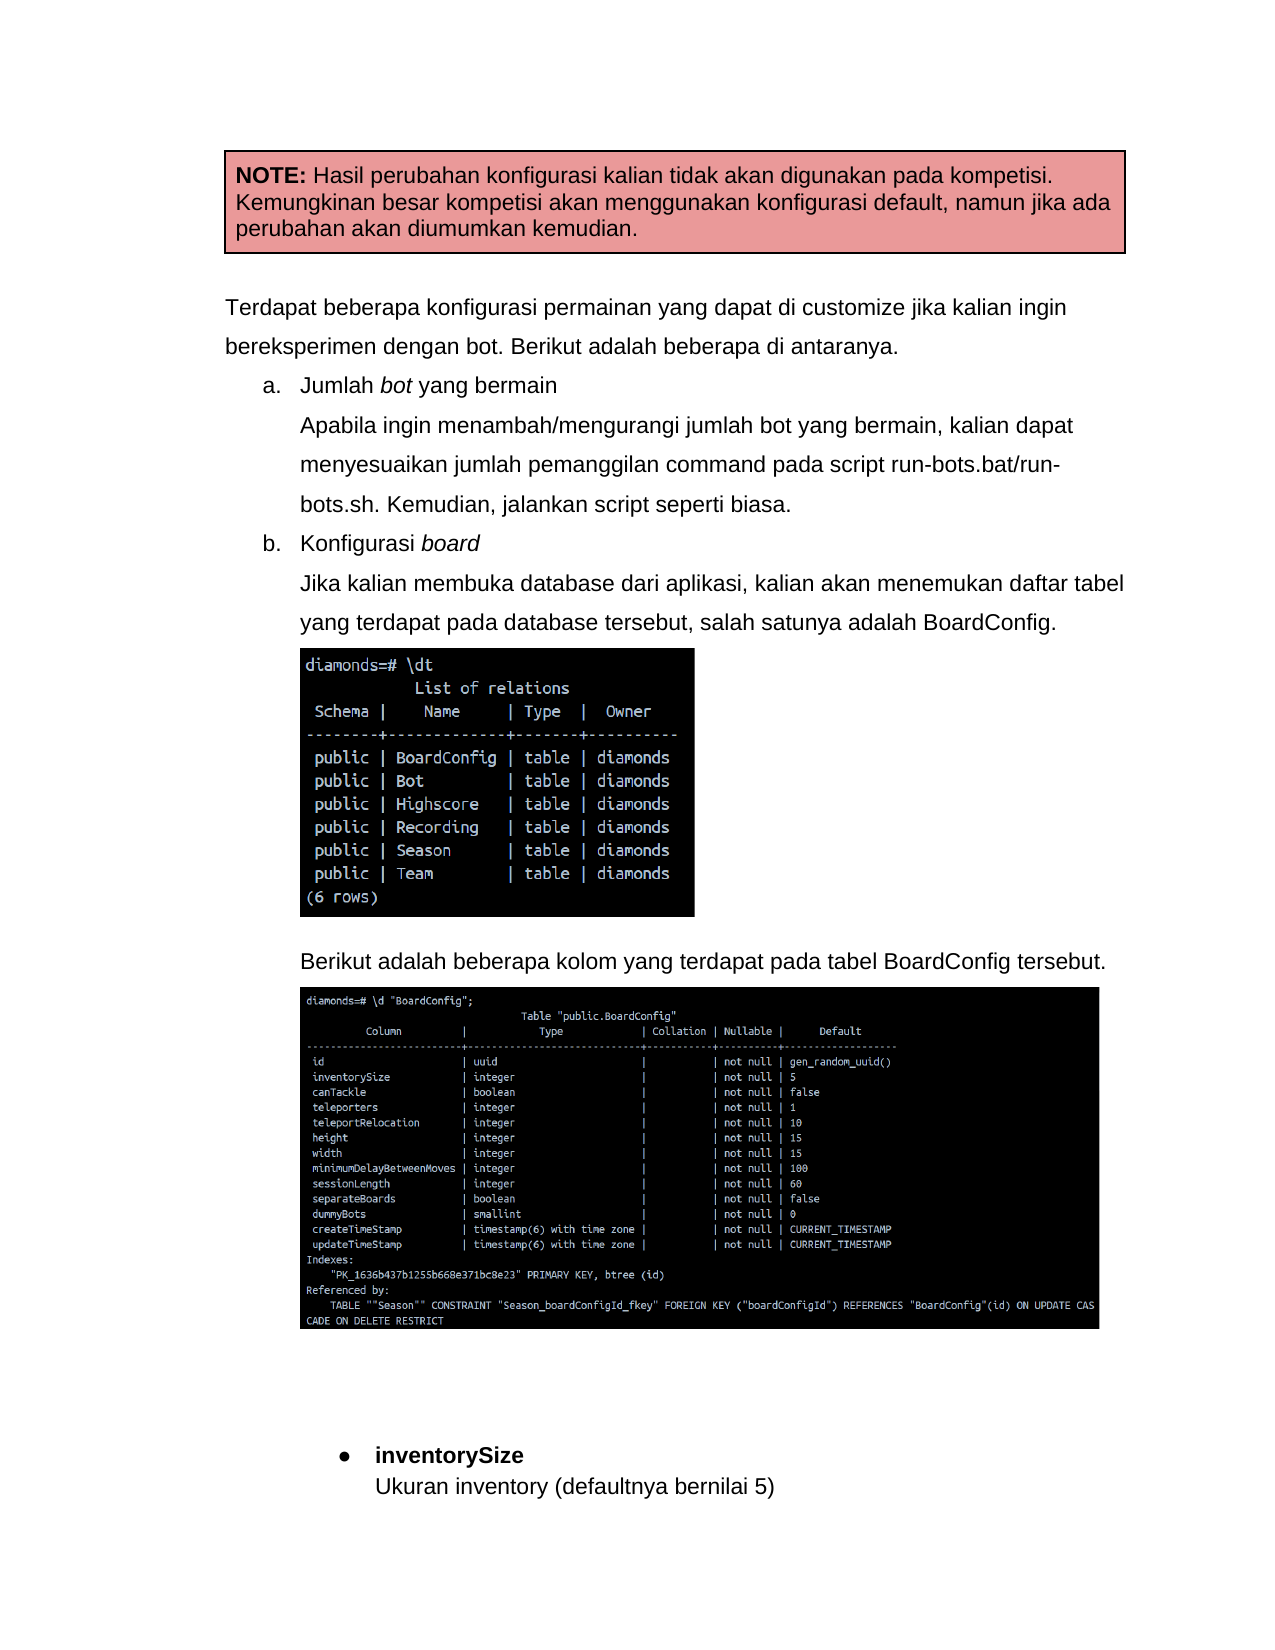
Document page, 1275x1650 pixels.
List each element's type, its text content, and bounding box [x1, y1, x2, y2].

text Jika kalian membuka database dari aplikasi, kalian akan menemukan daftar tabel yang terdapat pada database tersebut, salah satunya adalah BoardConfig. [300, 570, 1125, 636]
text Berikut adalah beberapa kolom yang terdapat pada tabel BoardConfig tersebut. [300, 948, 1125, 974]
table_header NOTE: Hasil perubahan konfigurasi kalian tidak akan digunakan pada kompetisi. Kemungkinan besar kompetisi akan menggunakan konfigurasi default, namun jika ada perubahan akan diumumkan kemudian. [226, 152, 1124, 252]
text Apabila ingin menambah/mengurangi jumlah bot yang bermain, kalian dapat menyesuaikan jumlah pemanggilan command pada script run-bots.bat/run-bots.sh. Kemudian, jalankan script seperti biasa. [300, 412, 1125, 517]
list inventorySize [337, 1442, 1125, 1469]
list Jumlah bot yang bermain [262, 372, 1125, 399]
picture [300, 648, 695, 917]
text Ukuran inventory (defaultnya bernilai 5) [375, 1473, 1125, 1499]
list Konfigurasi board [262, 530, 1125, 557]
picture [300, 987, 1100, 1329]
text Terdapat beberapa konfigurasi permainan yang dapat di customize jika kalian ingin bereksperimen dengan bot. Berikut adalah beberapa di antaranya. [225, 293, 1125, 359]
